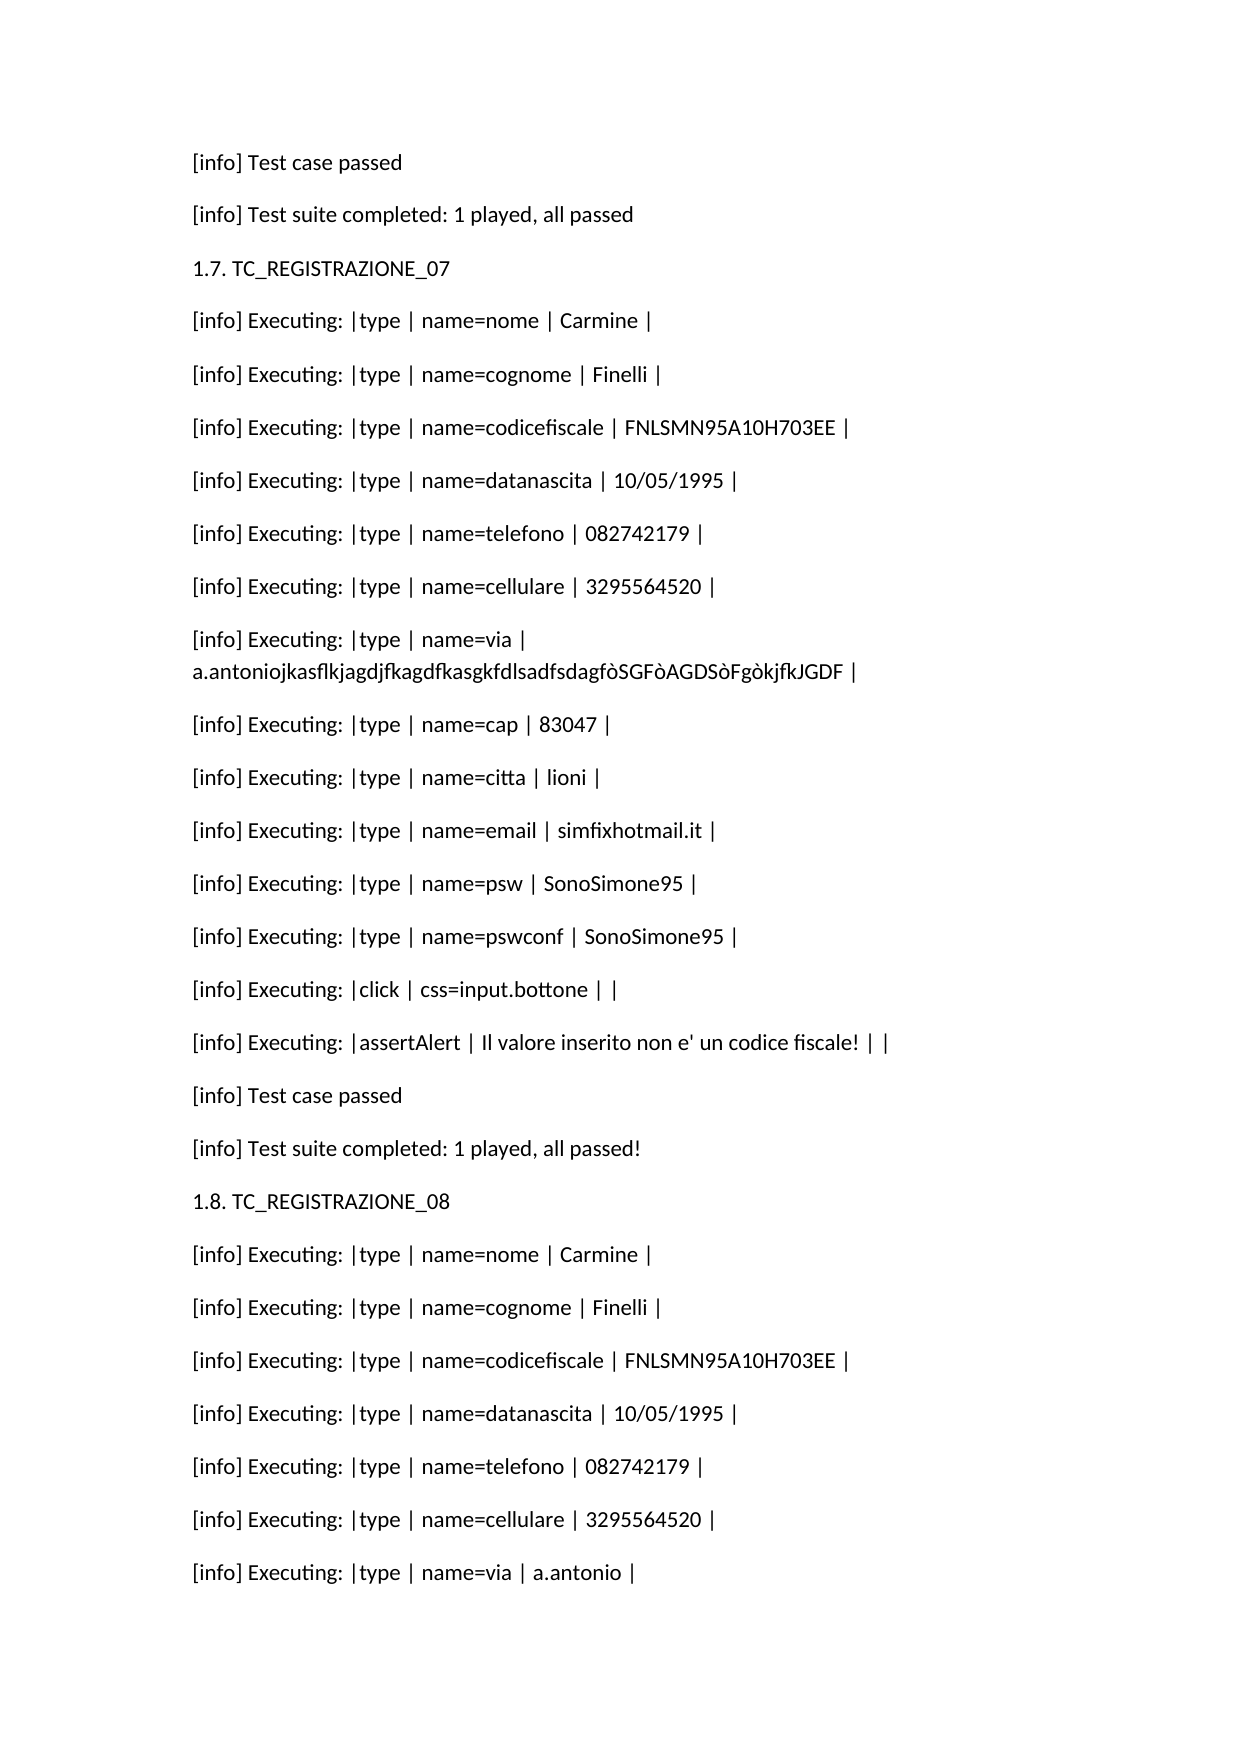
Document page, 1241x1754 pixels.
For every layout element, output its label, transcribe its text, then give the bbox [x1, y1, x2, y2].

text [info] Executing: |type | name=datanascita | 10/05/1995 | [192, 1399, 1122, 1427]
text [info] Test case passed [192, 1081, 1122, 1109]
text [info] Executing: |type | name=datanascita | 10/05/1995 | [192, 466, 1122, 494]
text [info] Test suite completed: 1 played, all passed! [192, 1134, 1122, 1162]
text [info] Executing: |type | name=nome | Carmine | [192, 307, 1122, 335]
text [info] Test case passed [192, 148, 1122, 176]
text [info] Executing: |type | name=via | a.antoniojkasflkjagdjfkagdfkasgkfdlsadfsdagfòSGFòAGDSòFgòkjfkJGDF | [192, 625, 1122, 685]
text [info] Executing: |type | name=telefono | 082742179 | [192, 519, 1122, 547]
text [info] Executing: |type | name=cognome | Finelli | [192, 360, 1122, 388]
text [info] Executing: |type | name=pswconf | SonoSimone95 | [192, 922, 1122, 950]
text 1.7. TC_REGISTRAZIONE_07 [192, 254, 1122, 282]
text [info] Executing: |type | name=psw | SonoSimone95 | [192, 869, 1122, 897]
text [info] Executing: |assertAlert | Il valore inserito non e' un codice fiscale! | | [192, 1028, 1122, 1056]
text [info] Executing: |type | name=cap | 83047 | [192, 710, 1122, 738]
text [info] Executing: |type | name=codicefiscale | FNLSMN95A10H703EE | [192, 413, 1122, 441]
text [info] Executing: |type | name=nome | Carmine | [192, 1240, 1122, 1268]
text [info] Executing: |type | name=via | a.antonio | [192, 1558, 1122, 1586]
text 1.8. TC_REGISTRAZIONE_08 [192, 1187, 1122, 1215]
text [info] Executing: |type | name=email | simfixhotmail.it | [192, 816, 1122, 844]
text [info] Executing: |type | name=cognome | Finelli | [192, 1293, 1122, 1321]
text [info] Executing: |type | name=cellulare | 3295564520 | [192, 572, 1122, 600]
text [info] Executing: |click | css=input.bottone | | [192, 975, 1122, 1003]
text [info] Executing: |type | name=citta | lioni | [192, 763, 1122, 791]
text [info] Executing: |type | name=cellulare | 3295564520 | [192, 1505, 1122, 1533]
text [info] Test suite completed: 1 played, all passed [192, 201, 1122, 229]
text [info] Executing: |type | name=codicefiscale | FNLSMN95A10H703EE | [192, 1346, 1122, 1374]
text [info] Executing: |type | name=telefono | 082742179 | [192, 1452, 1122, 1480]
